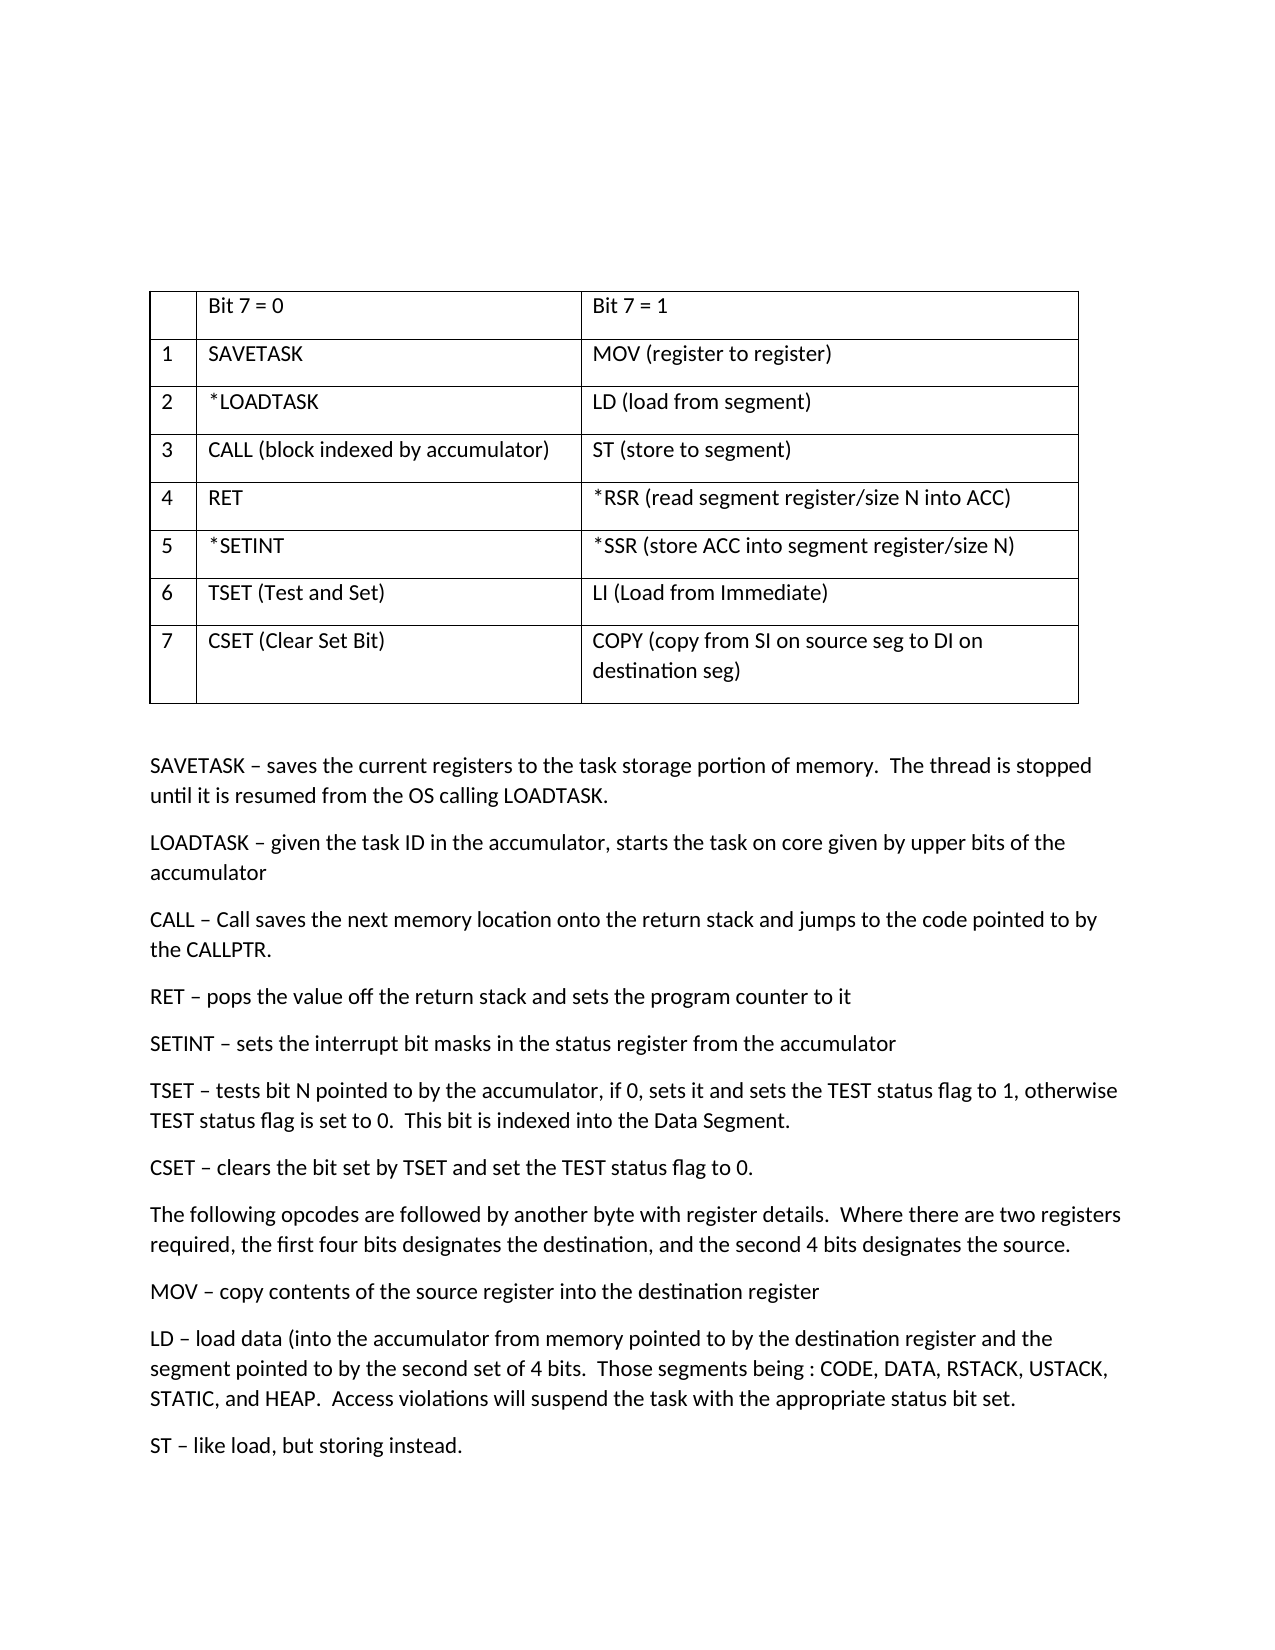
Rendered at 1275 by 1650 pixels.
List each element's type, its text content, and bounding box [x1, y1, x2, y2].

text LD – load data (into the accumulator from memory pointed to by the destination register and the segment pointed to by the second set of 4 bits. Those segments being : CODE, DATA, RSTACK, USTACK, STATIC, and HEAP. Access violations will suspend the task with the appropriate status bit set. [150, 1324, 1125, 1413]
table_cell *SETINT [197, 531, 581, 577]
text ST – like load, but storing instead. [150, 1431, 1125, 1459]
table_cell COPY (copy from SI on source seg to DI on destination seg) [582, 626, 1078, 703]
text CALL – Call saves the next memory location onto the return stack and jumps to the code pointed to by the CALLPTR. [150, 905, 1125, 964]
text TSET – tests bit N pointed to by the accumulator, if 0, sets it and sets the TEST status flag to 1, otherwise TEST status flag is set to 0. This bit is indexed into the Data Segment. [150, 1076, 1125, 1134]
text RET – pops the value off the return stack and sets the program counter to it [150, 982, 1125, 1011]
table_cell RET [197, 483, 581, 530]
table_cell LD (load from segment) [582, 387, 1078, 434]
table_cell 4 [151, 483, 196, 530]
table_cell 6 [151, 579, 196, 625]
table_cell SAVETASK [197, 340, 581, 386]
text SAVETASK – saves the current registers to the task storage portion of memory. The thread is stopped until it is resumed from the OS calling LOADTASK. [150, 751, 1125, 809]
table_cell *RSR (read segment register/size N into ACC) [582, 483, 1078, 530]
table_cell 5 [151, 531, 196, 577]
table_cell MOV (register to register) [582, 340, 1078, 386]
table_cell ST (store to segment) [582, 435, 1078, 482]
table_cell 1 [151, 340, 196, 386]
table_cell LI (Load from Immediate) [582, 579, 1078, 625]
table_header Bit 7 = 1 [582, 292, 1078, 338]
table_header Bit 7 = 0 [197, 292, 581, 338]
table_cell *SSR (store ACC into segment register/size N) [582, 531, 1078, 577]
table_cell 7 [151, 626, 196, 703]
table_cell *LOADTASK [197, 387, 581, 434]
table_cell CALL (block indexed by accumulator) [197, 435, 581, 482]
text The following opcodes are followed by another byte with register details. Where there are two registers required, the first four bits designates the destination, and the second 4 bits designates the source. [150, 1200, 1125, 1258]
table_cell TSET (Test and Set) [197, 579, 581, 625]
text LOADTASK – given the task ID in the accumulator, starts the task on core given by upper bits of the accumulator [150, 828, 1125, 887]
text MOV – copy contents of the source register into the destination register [150, 1277, 1125, 1305]
table_cell CSET (Clear Set Bit) [197, 626, 581, 703]
table_header [151, 292, 196, 338]
table_cell 2 [151, 387, 196, 434]
text SETINT – sets the interrupt bit masks in the status register from the accumulator [150, 1029, 1125, 1057]
table_cell 3 [151, 435, 196, 482]
text CSET – clears the bit set by TSET and set the TEST status flag to 0. [150, 1153, 1125, 1181]
